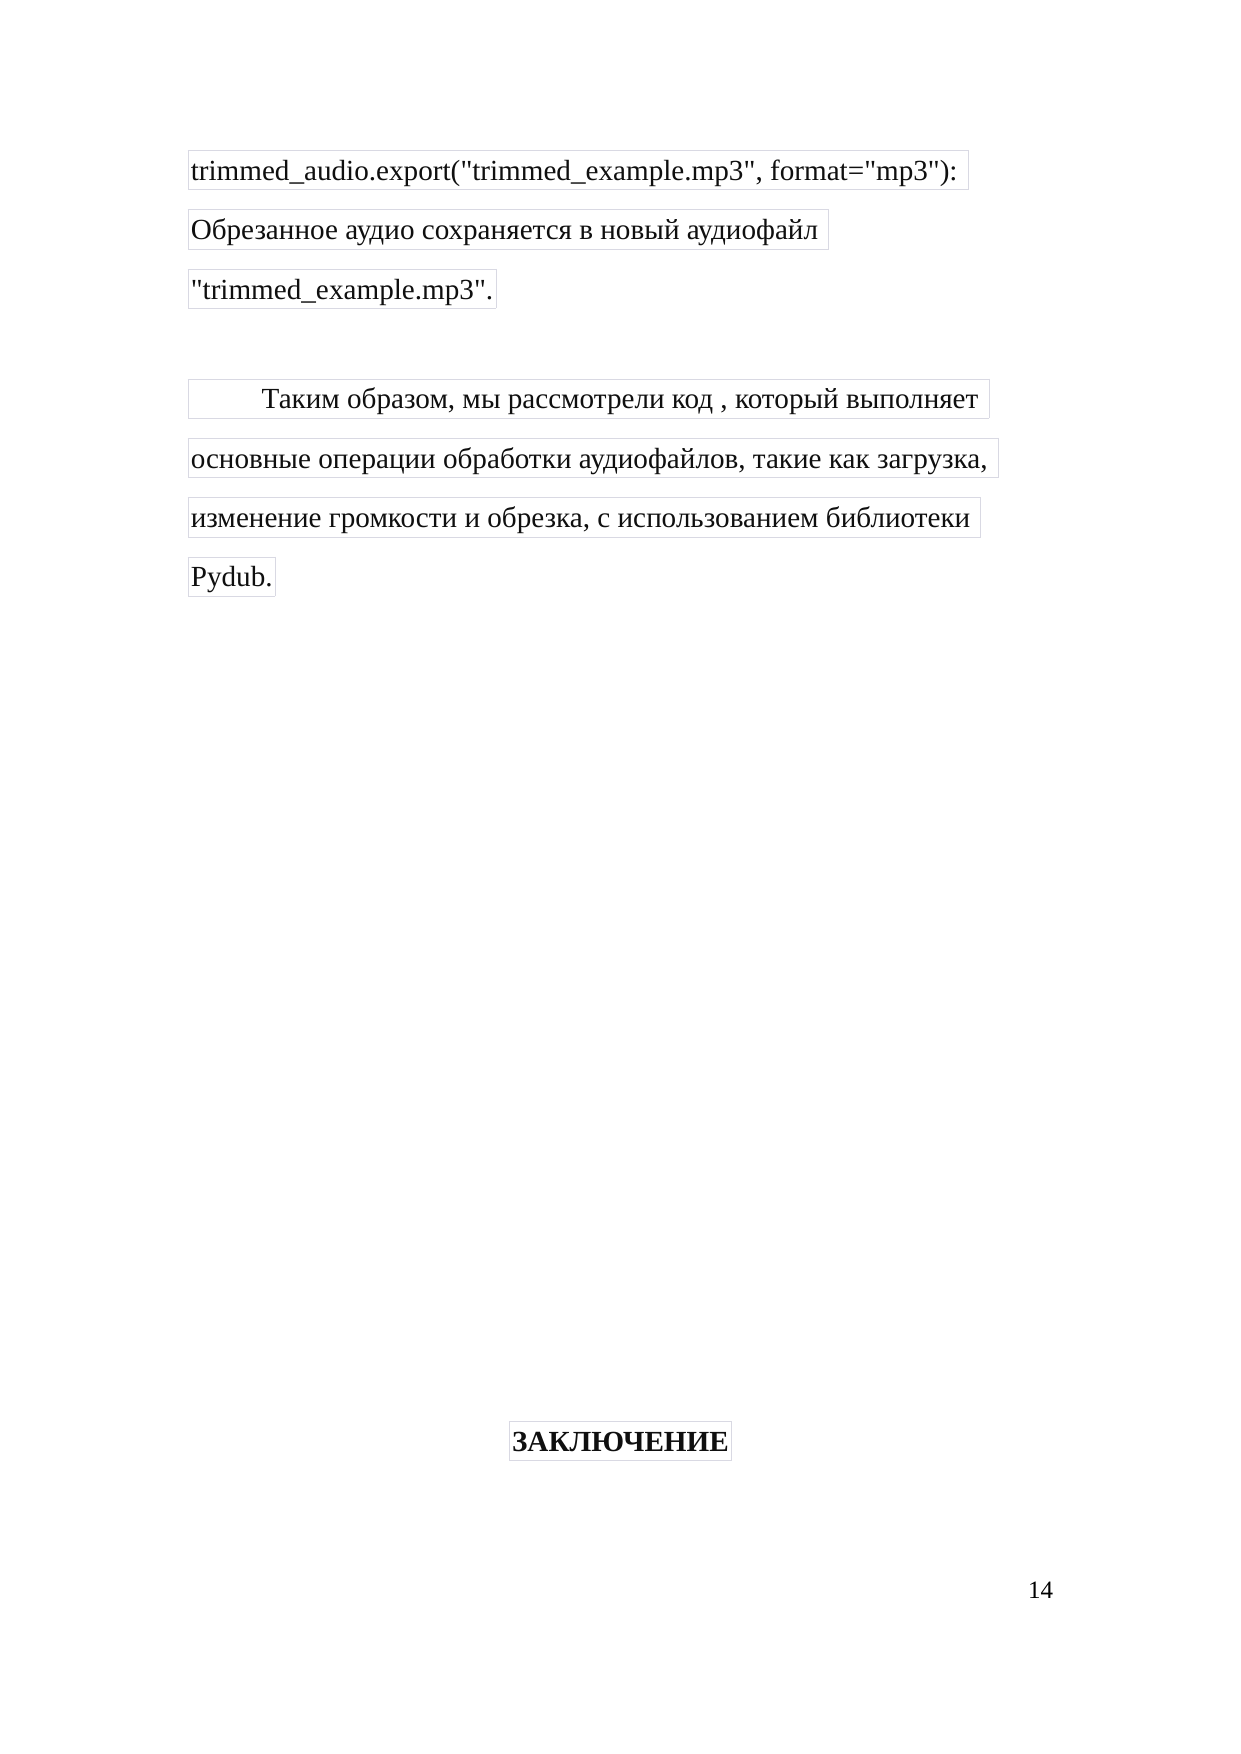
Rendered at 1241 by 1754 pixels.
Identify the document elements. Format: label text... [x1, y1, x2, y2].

text [732, 1421, 1053, 1461]
text ЗАКЛЮЧЕНИЕ [510, 1422, 731, 1460]
text Таким образом, мы рассмотрели код , который выполняет основные операции обработки аудиофайлов, такие как загрузка, изменение громкости и обрезка, с использованием библиотеки Pydub. [187, 378, 1053, 596]
text [187, 1421, 509, 1461]
text trimmed_audio.export("trimmed_example.mp3", format="mp3"): Обрезанное аудио сохраняется в новый аудиофайл "trimmed_example.mp3". [187, 150, 1053, 308]
